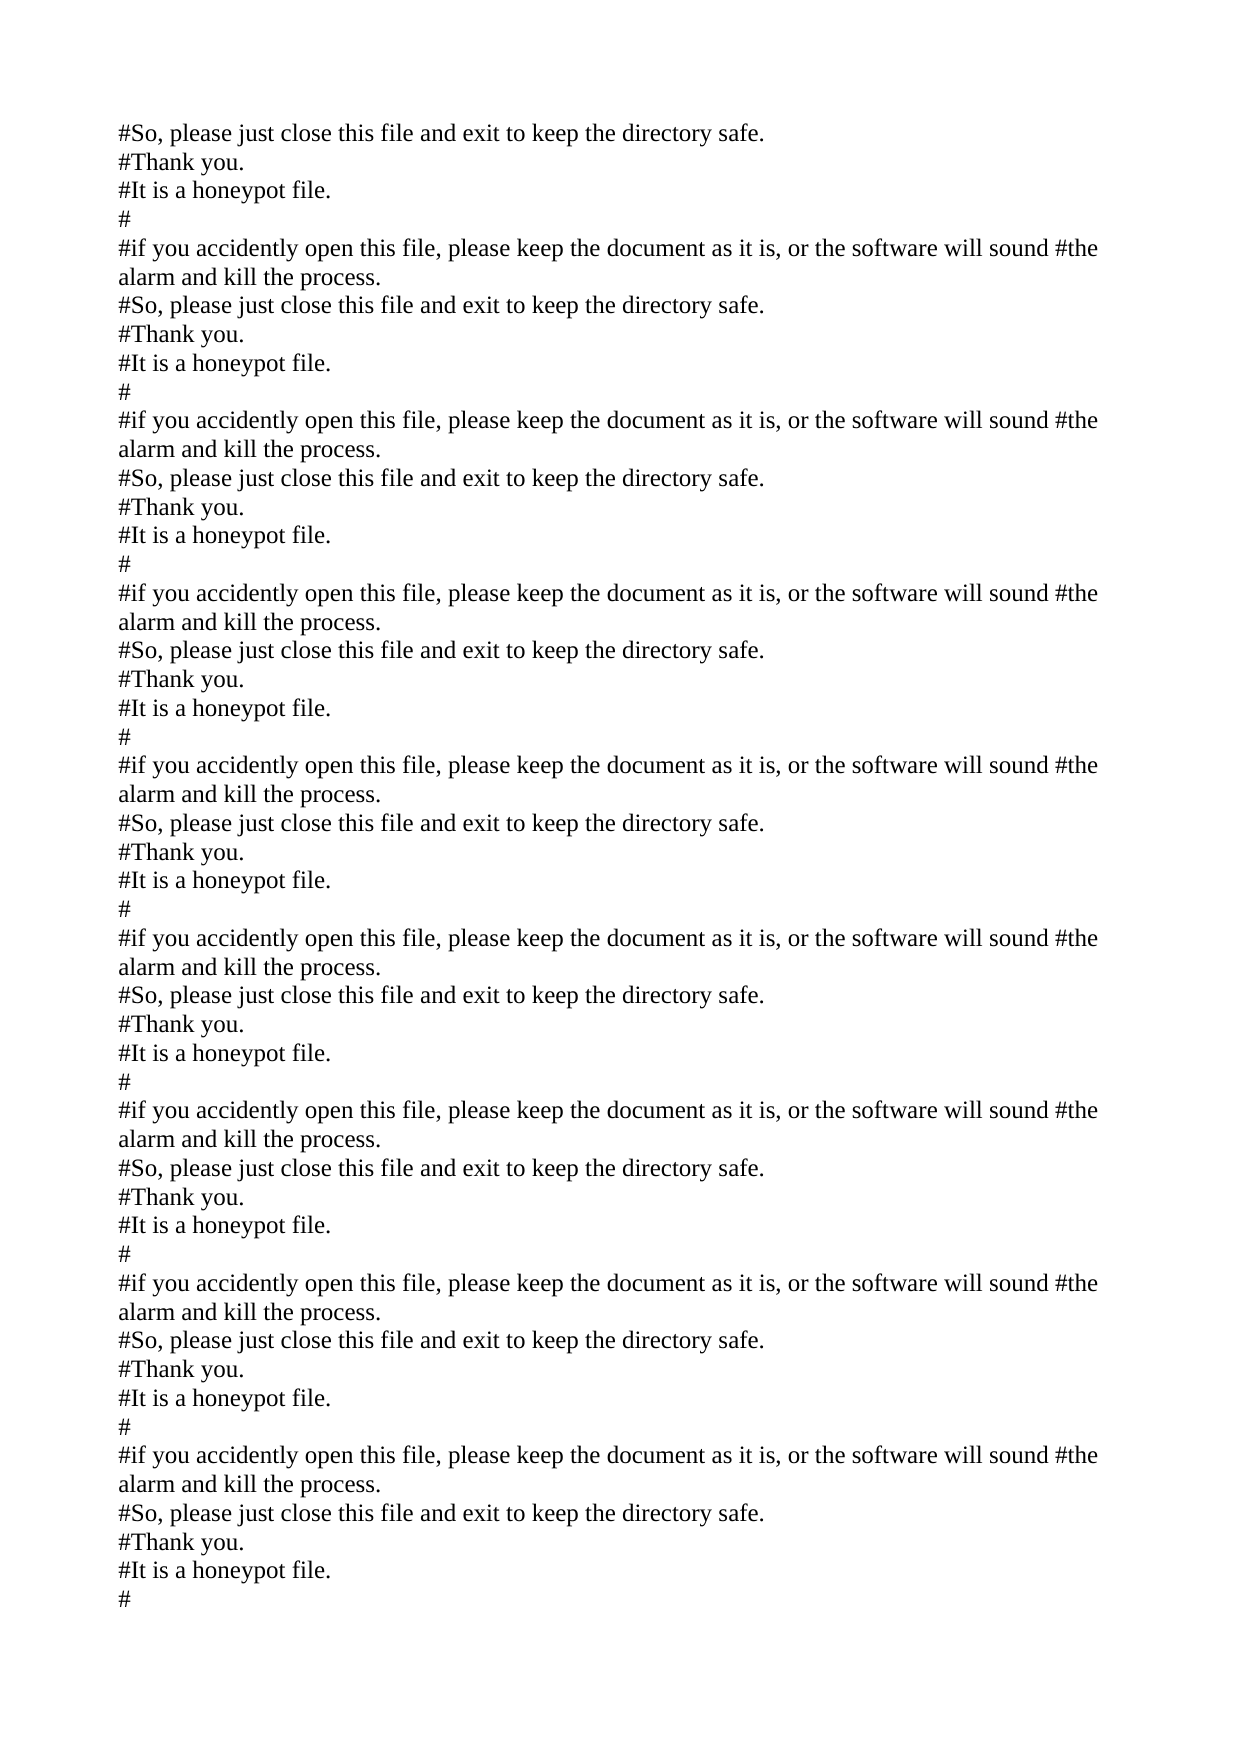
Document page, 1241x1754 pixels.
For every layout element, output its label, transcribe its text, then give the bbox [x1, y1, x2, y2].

text # [118, 1067, 1122, 1096]
text #So, please just close this file and exit to keep the directory safe. [118, 463, 1122, 492]
text #So, please just close this file and exit to keep the directory safe. [118, 636, 1122, 664]
text #if you accidently open this file, please keep the document as it is, or the software will sound #the alarm and kill the process. [118, 233, 1122, 291]
text #So, please just close this file and exit to keep the directory safe. [118, 808, 1122, 837]
text #Thank you. [118, 664, 1122, 693]
text #Thank you. [118, 837, 1122, 866]
text #if you accidently open this file, please keep the document as it is, or the software will sound #the alarm and kill the process. [118, 1096, 1122, 1153]
text #if you accidently open this file, please keep the document as it is, or the software will sound #the alarm and kill the process. [118, 1268, 1122, 1326]
text #So, please just close this file and exit to keep the directory safe. [118, 981, 1122, 1009]
text #It is a honeypot file. [118, 521, 1122, 549]
text #So, please just close this file and exit to keep the directory safe. [118, 1326, 1122, 1354]
text #It is a honeypot file. [118, 1556, 1122, 1584]
text #So, please just close this file and exit to keep the directory safe. [118, 1153, 1122, 1182]
text #So, please just close this file and exit to keep the directory safe. [118, 1498, 1122, 1527]
text #It is a honeypot file. [118, 1211, 1122, 1239]
text #Thank you. [118, 319, 1122, 348]
text #It is a honeypot file. [118, 1038, 1122, 1067]
text #if you accidently open this file, please keep the document as it is, or the software will sound #the alarm and kill the process. [118, 578, 1122, 636]
text #Thank you. [118, 147, 1122, 176]
text #So, please just close this file and exit to keep the directory safe. [118, 118, 1122, 147]
text #So, please just close this file and exit to keep the directory safe. [118, 291, 1122, 319]
text # [118, 1584, 1122, 1613]
text #Thank you. [118, 1527, 1122, 1556]
text # [118, 722, 1122, 751]
text #Thank you. [118, 1009, 1122, 1038]
text #if you accidently open this file, please keep the document as it is, or the software will sound #the alarm and kill the process. [118, 406, 1122, 463]
text #It is a honeypot file. [118, 866, 1122, 894]
text # [118, 894, 1122, 923]
text # [118, 1412, 1122, 1441]
text # [118, 549, 1122, 578]
text #if you accidently open this file, please keep the document as it is, or the software will sound #the alarm and kill the process. [118, 1441, 1122, 1498]
text #It is a honeypot file. [118, 1383, 1122, 1412]
text # [118, 1239, 1122, 1268]
text #It is a honeypot file. [118, 693, 1122, 722]
text #It is a honeypot file. [118, 348, 1122, 377]
text # [118, 204, 1122, 233]
text #It is a honeypot file. [118, 176, 1122, 204]
text #if you accidently open this file, please keep the document as it is, or the software will sound #the alarm and kill the process. [118, 751, 1122, 808]
text #if you accidently open this file, please keep the document as it is, or the software will sound #the alarm and kill the process. [118, 923, 1122, 981]
text #Thank you. [118, 1354, 1122, 1383]
text #Thank you. [118, 1182, 1122, 1211]
text # [118, 377, 1122, 406]
text #Thank you. [118, 492, 1122, 521]
